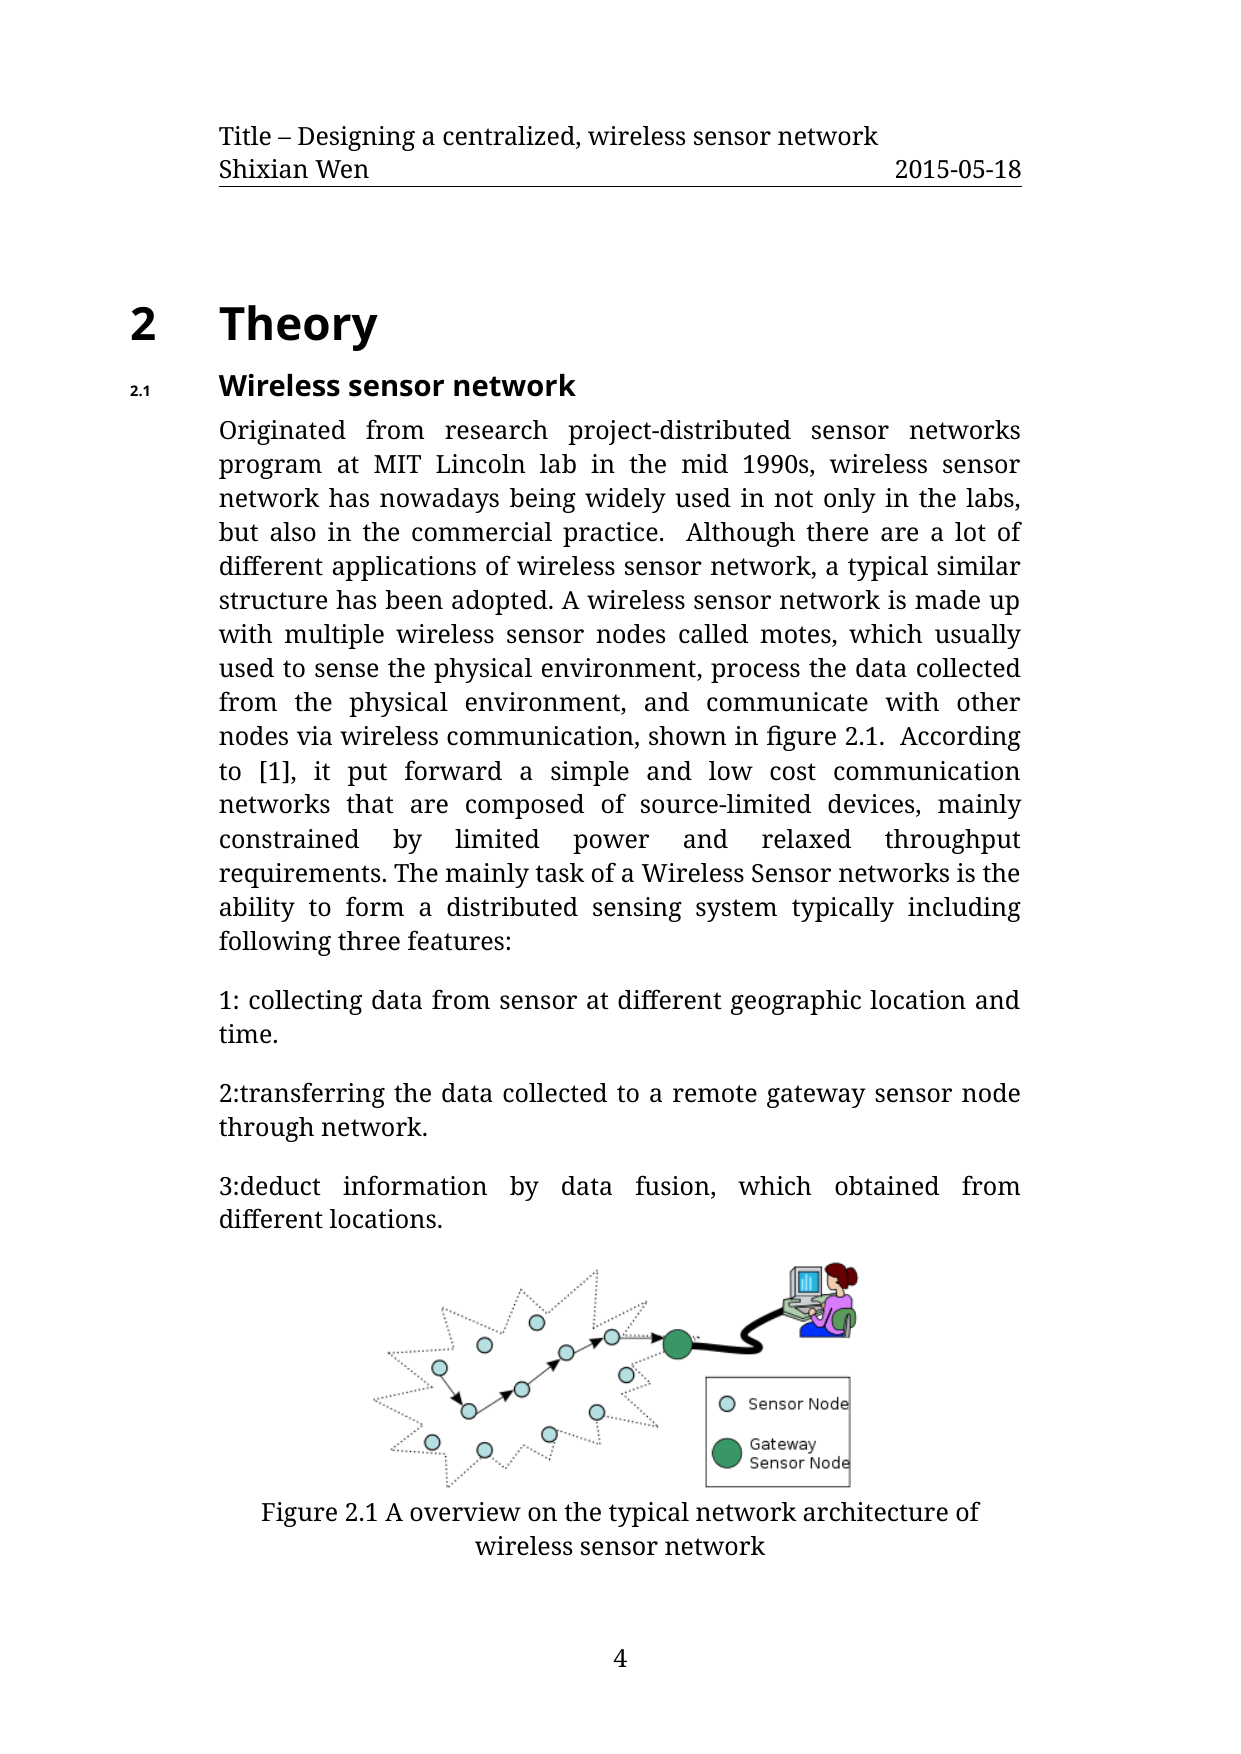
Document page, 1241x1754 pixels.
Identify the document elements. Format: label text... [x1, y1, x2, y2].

picture [370, 1259, 870, 1495]
subtitle Wireless sensor network [130, 366, 1022, 405]
text 1: collecting data from sensor at different geographic location and time. [218, 982, 1022, 1050]
subtitle Theory [130, 291, 1022, 353]
text 3:deduct information by data fusion, which obtained from different locations. [218, 1168, 1022, 1236]
text 2:transferring the data collected to a remote gateway sensor node through network. [218, 1075, 1022, 1143]
text Figure 2.1 A overview on the typical network architecture of wireless sensor network [218, 1261, 1022, 1562]
text Originated from research project-distributed sensor networks program at MIT Lincoln lab in the mid 1990s, wireless sensor network has nowadays being widely used in not only in the labs, but also in the commercial practice. Although there are a lot of different applications of wireless sensor network, a typical similar structure has been adopted. A wireless sensor network is made up with multiple wireless sensor nodes called motes, which usually used to sense the physical environment, process the data collected from the physical environment, and communicate with other nodes via wireless communication, shown in figure 2.1. According to [1], it put forward a simple and low cost communication networks that are composed of source-limited devices, mainly constrained by limited power and relaxed throughput requirements. The mainly task of a Wireless Sensor networks is the ability to form a distributed sensing system typically including following three features: [218, 412, 1022, 957]
